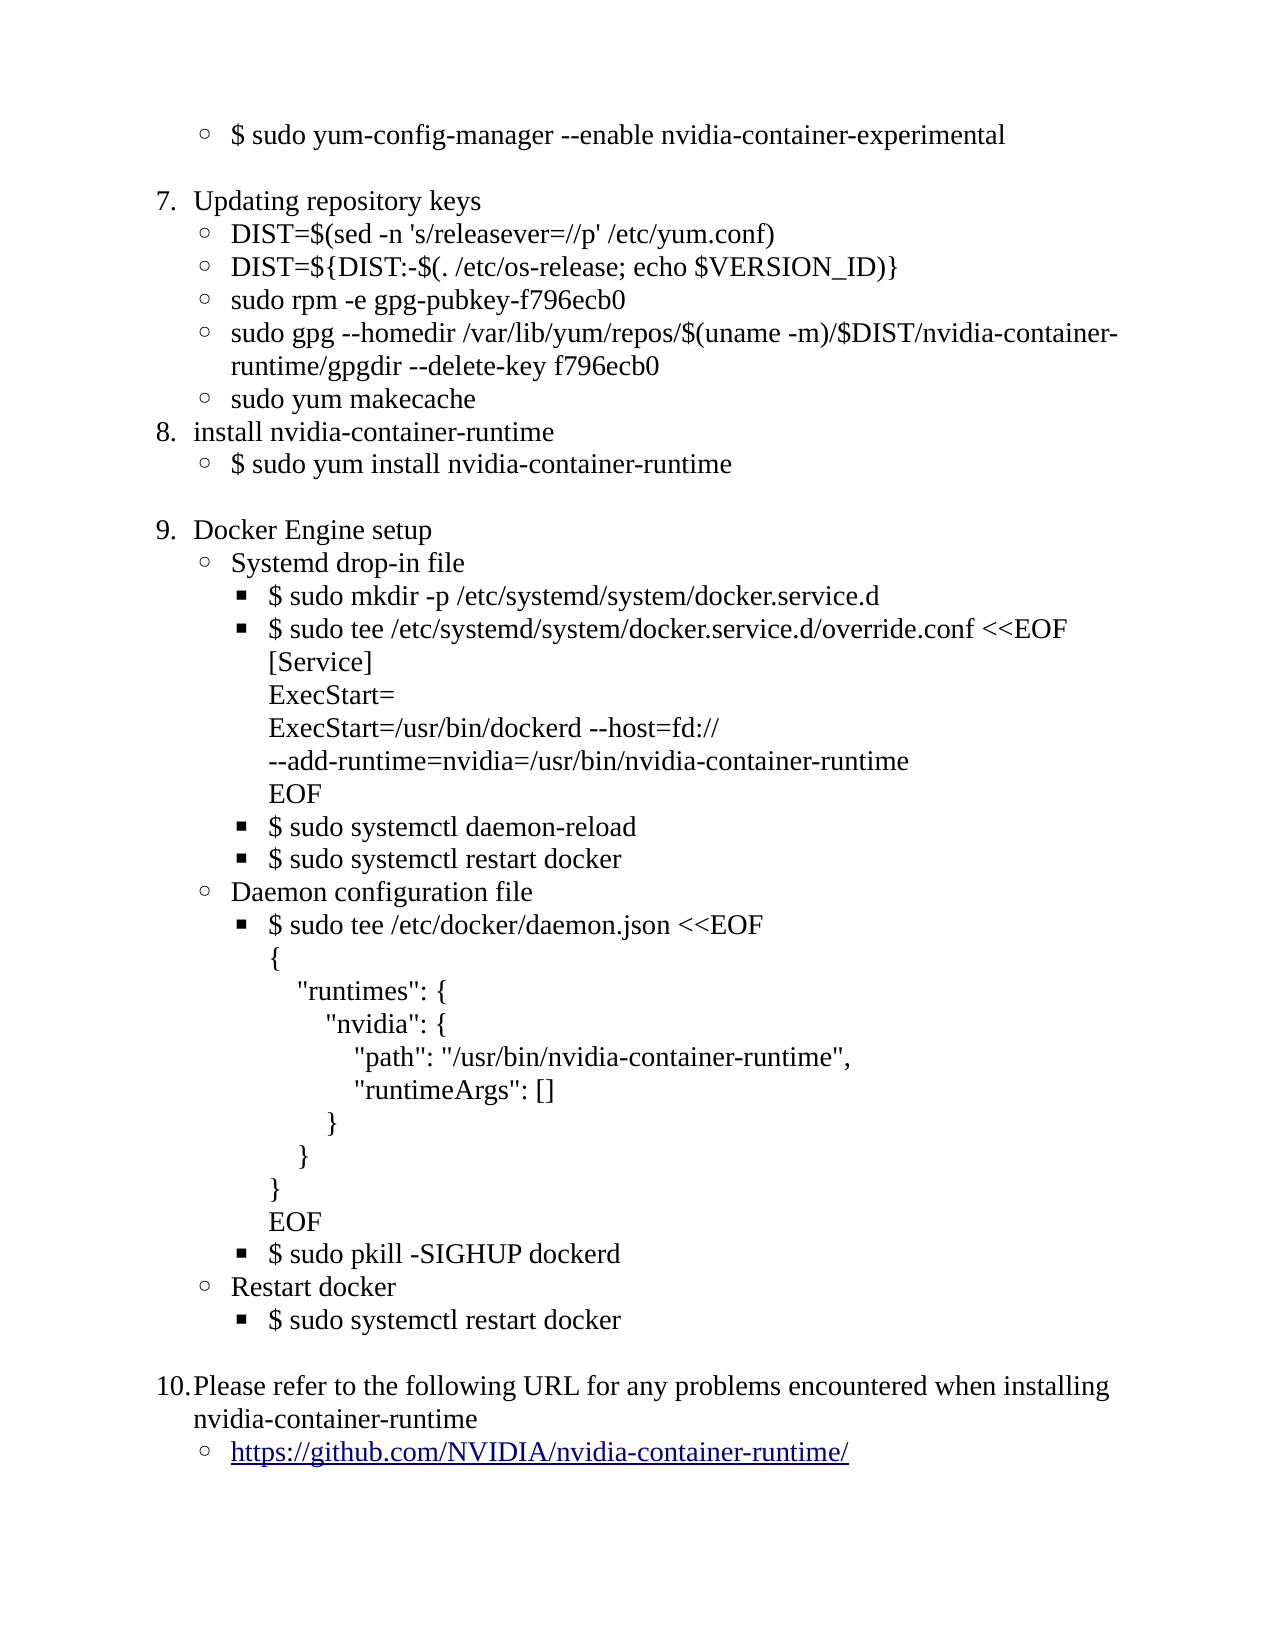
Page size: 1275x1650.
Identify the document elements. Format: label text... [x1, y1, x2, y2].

list Restart docker [193, 1270, 1157, 1303]
list Please refer to the following URL for any problems encountered when installing nvidia-container-runtime [156, 1369, 1157, 1435]
list sudo rpm -e gpg-pubkey-f796ecb0 [193, 283, 1157, 316]
list Updating repository keys [156, 184, 1157, 217]
list $ sudo pkill -SIGHUP dockerd [231, 1237, 1157, 1270]
list Docker Engine setup [156, 513, 1157, 546]
list Daemon configuration file [193, 875, 1157, 908]
list https://github.com/NVIDIA/nvidia-container-runtime/ [193, 1435, 1157, 1468]
list "path": "/usr/bin/nvidia-container-runtime", [231, 1040, 1157, 1073]
list } [231, 1106, 1157, 1138]
list $ sudo systemctl restart docker [231, 1303, 1157, 1336]
list [Service] [231, 645, 1157, 678]
list } [231, 1138, 1157, 1171]
list Systemd drop-in file [193, 546, 1157, 579]
list ExecStart=/usr/bin/dockerd --host=fd:// --add-runtime=nvidia=/usr/bin/nvidia-container-runtime [231, 711, 1157, 776]
list ExecStart= [231, 678, 1157, 711]
list EOF [231, 776, 1157, 809]
list "runtimeArgs": [] [231, 1073, 1157, 1106]
list { [231, 941, 1157, 974]
list DIST=${DIST:-$(. /etc/os-release; echo $VERSION_ID)} [193, 250, 1157, 283]
list sudo gpg --homedir /var/lib/yum/repos/$(uname -m)/$DIST/nvidia-container-runtime/gpgdir --delete-key f796ecb0 [193, 316, 1157, 381]
list $ sudo systemctl restart docker [231, 842, 1157, 875]
list } [231, 1171, 1157, 1204]
list install nvidia-container-runtime [156, 414, 1157, 447]
list "runtimes": { [231, 974, 1157, 1007]
list $ sudo mkdir -p /etc/systemd/system/docker.service.d [231, 579, 1157, 612]
list $ sudo tee /etc/docker/daemon.json <<EOF [231, 908, 1157, 941]
list DIST=$(sed -n 's/releasever=//p' /etc/yum.conf) [193, 217, 1157, 250]
list $ sudo yum-config-manager --enable nvidia-container-experimental [193, 118, 1157, 151]
list "nvidia": { [231, 1007, 1157, 1040]
list $ sudo tee /etc/systemd/system/docker.service.d/override.conf <<EOF [231, 612, 1157, 645]
list EOF [231, 1204, 1157, 1237]
list $ sudo systemctl daemon-reload [231, 809, 1157, 842]
list $ sudo yum install nvidia-container-runtime [193, 447, 1157, 480]
list sudo yum makecache [193, 381, 1157, 414]
